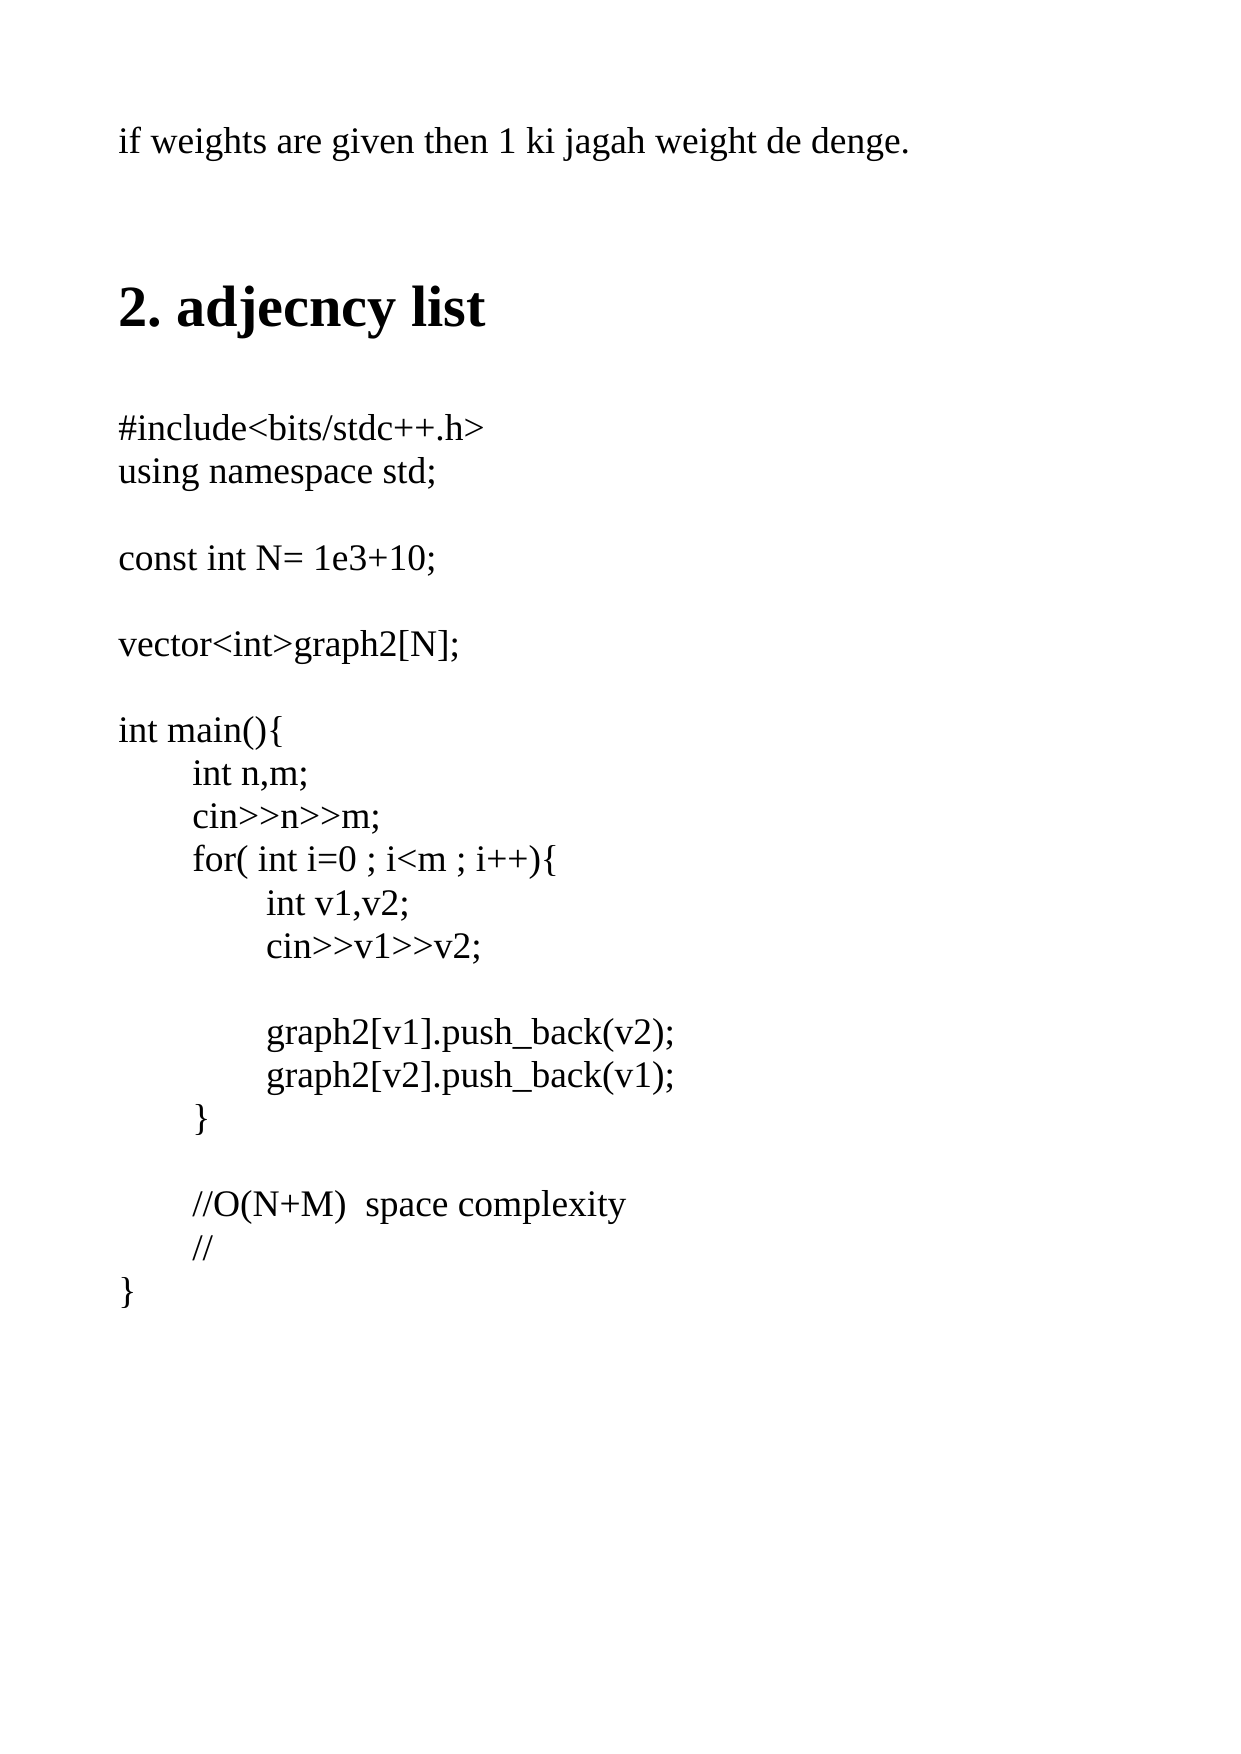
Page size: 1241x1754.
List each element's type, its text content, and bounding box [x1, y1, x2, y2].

text graph2[v1].push_back(v2); [118, 1009, 1122, 1052]
text //O(N+M) space complexity [118, 1182, 1122, 1225]
text const int N= 1e3+10; [118, 535, 1122, 578]
text int main(){ [118, 707, 1122, 751]
text if weights are given then 1 ki jagah weight de denge. [118, 118, 1122, 161]
text // [118, 1225, 1122, 1268]
text cin>>n>>m; [118, 794, 1122, 837]
text #include<bits/stdc++.h> [118, 406, 1122, 449]
text int n,m; [118, 751, 1122, 794]
text vector<int>graph2[N]; [118, 621, 1122, 664]
text } [118, 1096, 1122, 1139]
text for( int i=0 ; i<m ; i++){ [118, 837, 1122, 880]
text 2. adjecncy list [118, 271, 1122, 338]
text } [118, 1268, 1122, 1311]
text graph2[v2].push_back(v1); [118, 1052, 1122, 1096]
text using namespace std; [118, 449, 1122, 492]
text cin>>v1>>v2; [118, 923, 1122, 966]
text int v1,v2; [118, 880, 1122, 923]
